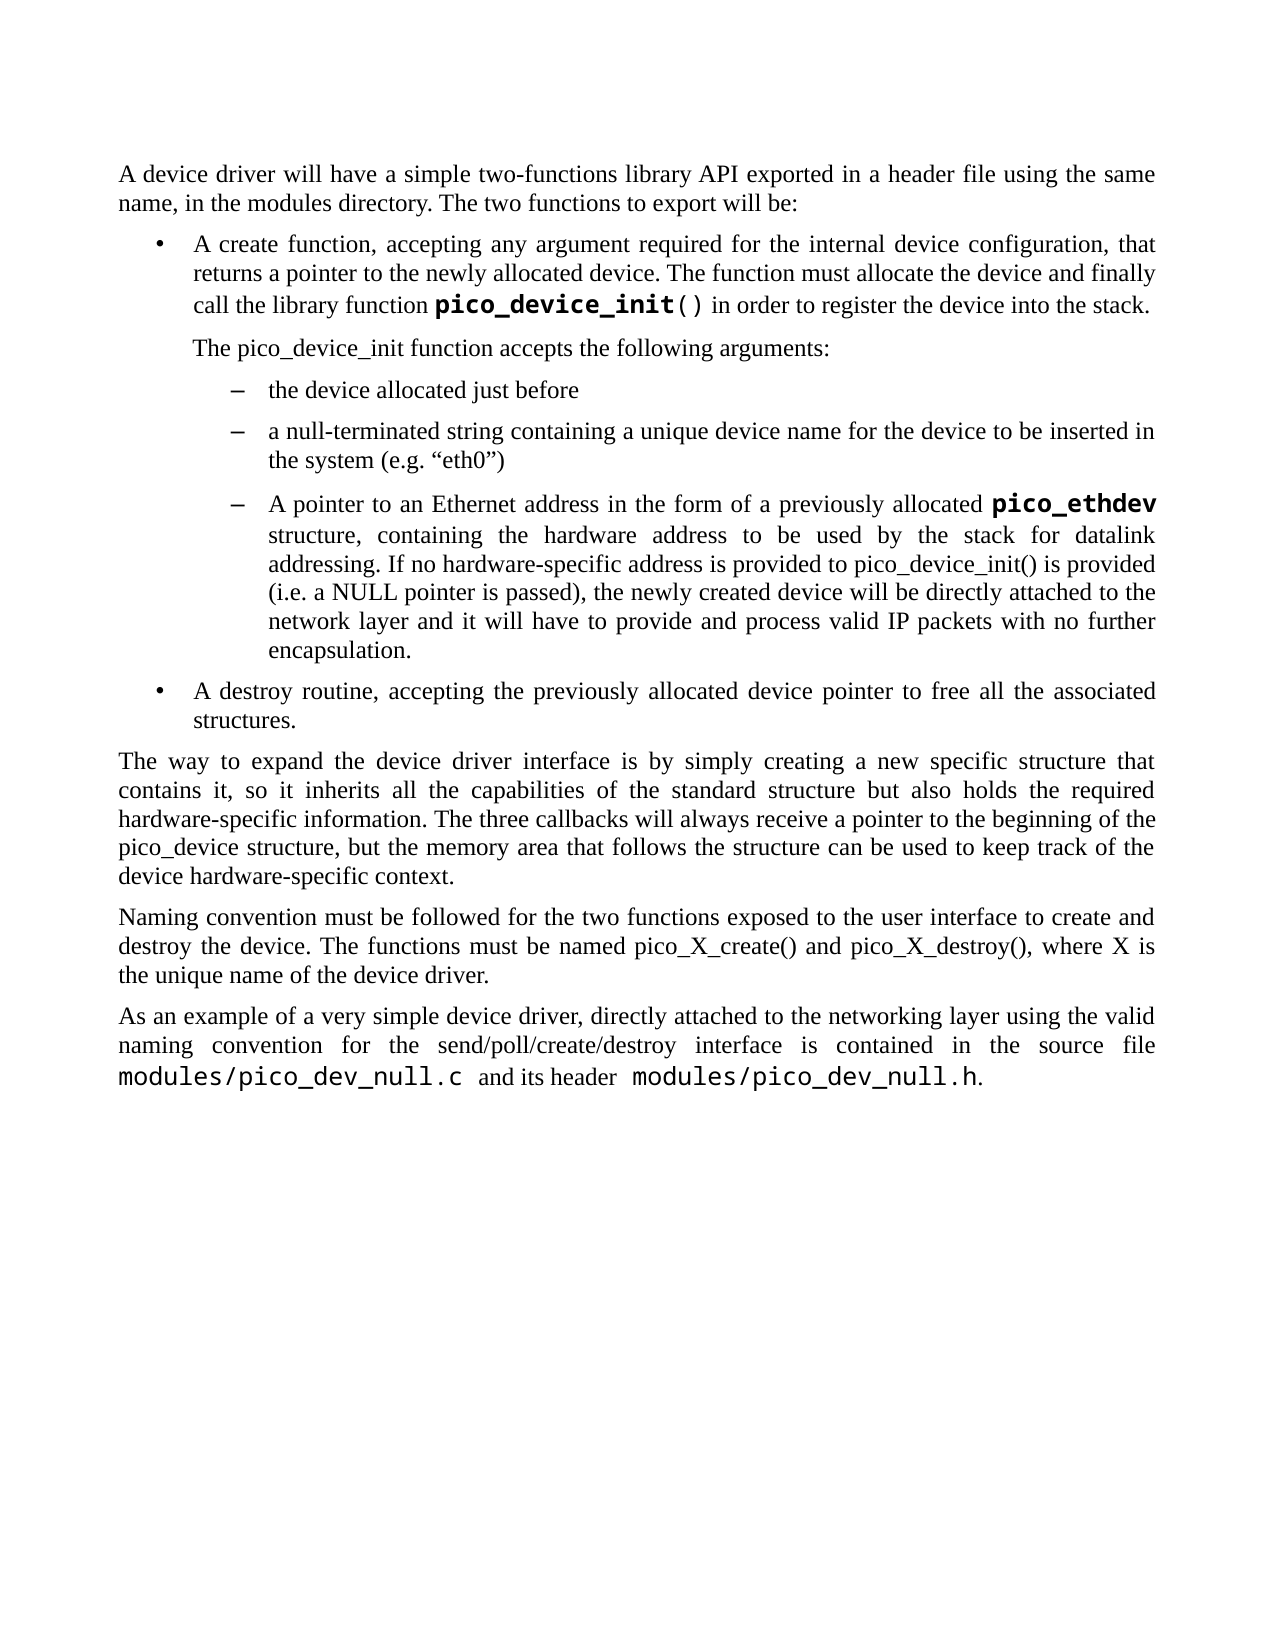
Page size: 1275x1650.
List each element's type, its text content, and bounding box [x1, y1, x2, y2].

list A pointer to an Ethernet address in the form of a previously allocated pico_ethdev structure, containing the hardware address to be used by the stack for datalink addressing. If no hardware-specific address is provided to pico_device_init() is provided (i.e. a NULL pointer is passed), the newly created device will be directly attached to the network layer and it will have to provide and process valid IP packets with no further encapsulation. [231, 486, 1157, 664]
text Naming convention must be followed for the two functions exposed to the user interface to create and destroy the device. The functions must be named pico_X_create() and pico_X_destroy(), where X is the unique name of the device driver. [118, 902, 1157, 989]
text The pico_device_init function accepts the following arguments: [118, 333, 1157, 362]
text As an example of a very simple device driver, directly attached to the networking layer using the valid naming convention for the send/poll/create/destroy interface is contained in the source file modules/pico_dev_null.c and its header modules/pico_dev_null.h. [118, 1001, 1157, 1093]
text A device driver will have a simple two-functions library API exported in a header file using the same name, in the modules directory. The two functions to export will be: [118, 159, 1157, 217]
text The way to expand the device driver interface is by simply creating a new specific structure that contains it, so it inherits all the capabilities of the standard structure but also holds the required hardware-specific information. The three callbacks will always receive a pointer to the beginning of the pico_device structure, but the memory area that follows the structure can be used to keep track of the device hardware-specific context. [118, 746, 1157, 890]
list A create function, accepting any argument required for the internal device configuration, that returns a pointer to the newly allocated device. The function must allocate the device and finally call the library function pico_device_init() in order to register the device into the stack. [156, 229, 1157, 321]
list a null-terminated string containing a unique device name for the device to be inserted in the system (e.g. “eth0”) [231, 416, 1157, 473]
list A destroy routine, accepting the previously allocated device pointer to free all the associated structures. [156, 676, 1157, 734]
list the device allocated just before [231, 375, 1157, 403]
